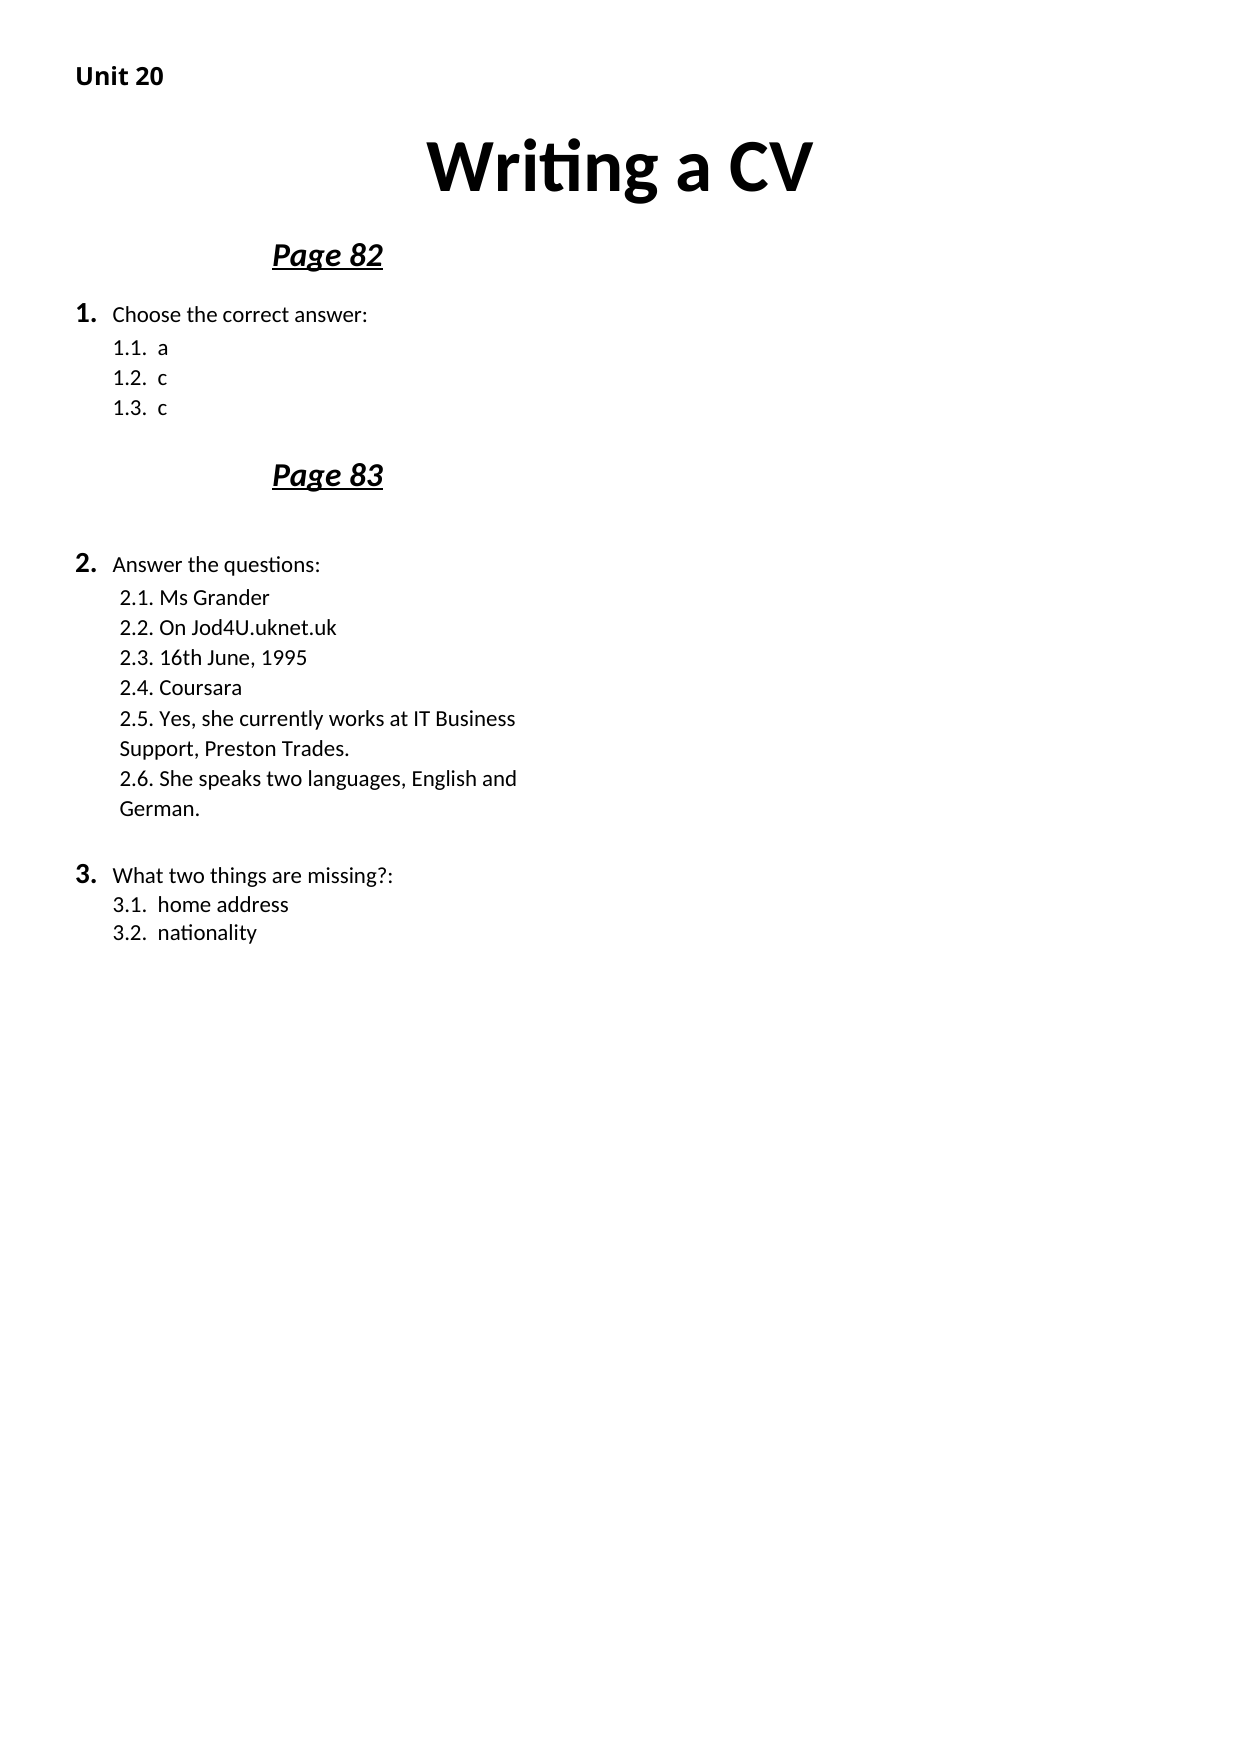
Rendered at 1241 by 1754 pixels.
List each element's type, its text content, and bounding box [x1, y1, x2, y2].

text 2.3. 16th June, 1995 [119, 643, 583, 671]
text 2.1. Ms Grander [119, 583, 583, 611]
list Choose the correct answer: [75, 294, 583, 330]
list Answer the questions: [75, 544, 583, 580]
list c [112, 393, 583, 421]
text Writing a CV [75, 118, 1165, 210]
text 2.2. On Jod4U.uknet.uk [119, 613, 583, 641]
list nationality [112, 918, 583, 946]
text 2.6. She speaks two languages, English and German. [119, 764, 583, 822]
text Page 83 [75, 453, 583, 494]
list What two things are missing?: [75, 855, 583, 890]
list home address [112, 890, 583, 918]
text 2.4. Coursara [119, 673, 583, 701]
list a [112, 333, 583, 361]
list c [112, 363, 583, 391]
text Page 82 [75, 234, 583, 274]
text 2.5. Yes, she currently works at IT Business Support, Preston Trades. [119, 704, 583, 762]
